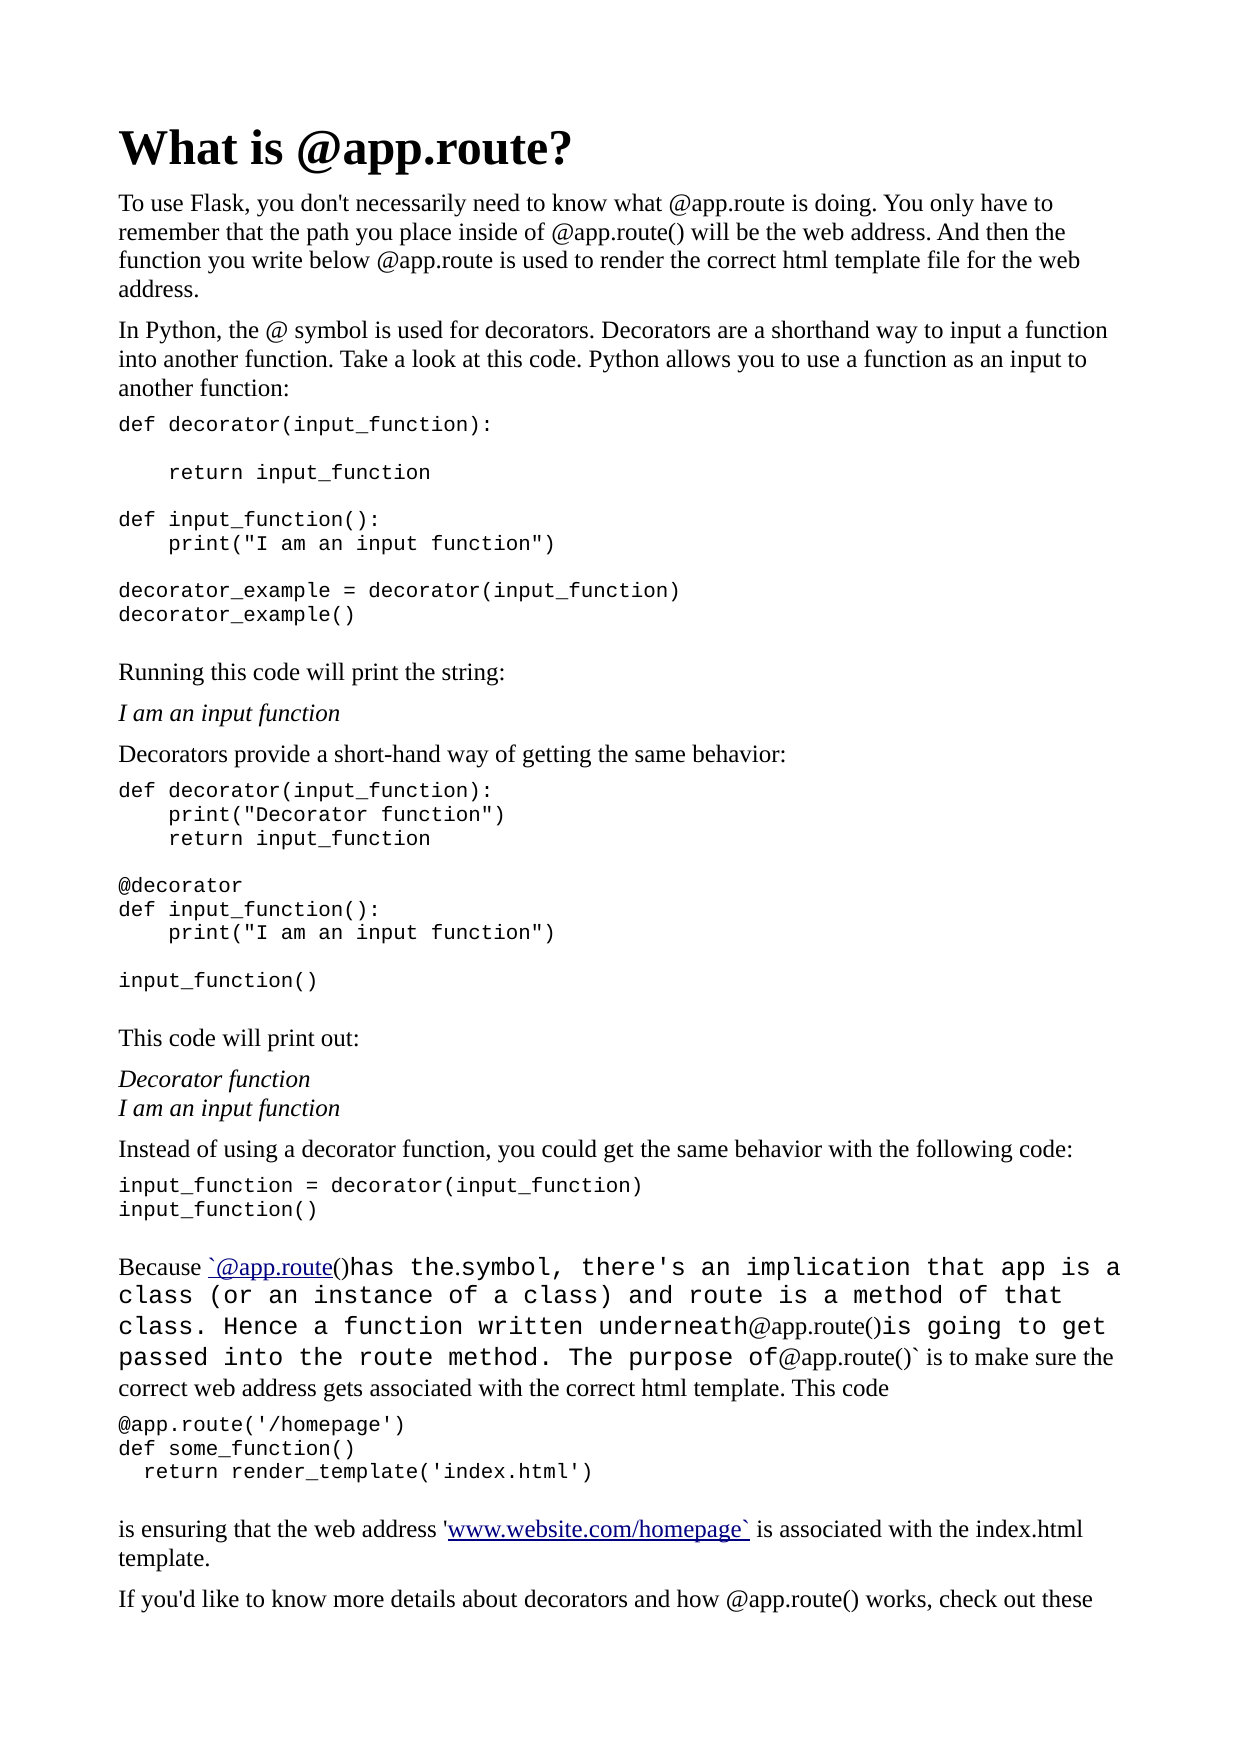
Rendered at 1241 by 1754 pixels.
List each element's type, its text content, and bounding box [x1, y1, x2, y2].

text def input_function(): [118, 899, 1122, 922]
text print("I am an input function") [118, 533, 1122, 556]
text Instead of using a decorator function, you could get the same behavior with the following code: [118, 1134, 1122, 1163]
subtitle What is @app.route? [118, 118, 1122, 176]
text print("I am an input function") [118, 922, 1122, 946]
text return render_template('index.html') [118, 1461, 1122, 1485]
text To use Flask, you don't necessarily need to know what @app.route is doing. You only have to remember that the path you place inside of @app.route() will be the web address. And then the function you write below @app.route is used to render the correct html template file for the web address. [118, 188, 1122, 303]
text def decorator(input_function): [118, 780, 1122, 804]
text Decorators provide a short-hand way of getting the same behavior: [118, 739, 1122, 768]
text @app.route('/homepage') [118, 1414, 1122, 1438]
text input_function = decorator(input_function) [118, 1175, 1122, 1199]
text I am an input function [118, 698, 1122, 727]
text This code will print out: [118, 1023, 1122, 1051]
text def decorator(input_function): [118, 414, 1122, 438]
text input_function() [118, 969, 1122, 993]
text @decorator [118, 875, 1122, 899]
text def some_function() [118, 1438, 1122, 1461]
text def input_function(): [118, 509, 1122, 533]
text input_function() [118, 1199, 1122, 1222]
text Because `@app.route()has the.symbol, there's an implication that app is a class (or an instance of a class) and route is a method of that class. Hence a function written underneath@app.route()is going to get passed into the route method. The purpose of@app.route()` is to make sure the correct web address gets associated with the correct html template. This code [118, 1252, 1122, 1402]
text In Python, the @ symbol is used for decorators. Decorators are a shorthand way to input a function into another function. Take a look at this code. Python allows you to use a function as an input to another function: [118, 316, 1122, 402]
text decorator_example() [118, 603, 1122, 627]
text is ensuring that the web address 'www.website.com/homepage` is associated with the index.html template. [118, 1514, 1122, 1572]
text return input_function [118, 462, 1122, 485]
text Running this code will print the string: [118, 657, 1122, 685]
text decorator_example = decorator(input_function) [118, 580, 1122, 603]
text Decorator function I am an input function [118, 1064, 1122, 1121]
text print("Decorator function") [118, 804, 1122, 828]
text return input_function [118, 828, 1122, 851]
text If you'd like to know more details about decorators and how @app.route() works, check out these [118, 1584, 1122, 1613]
